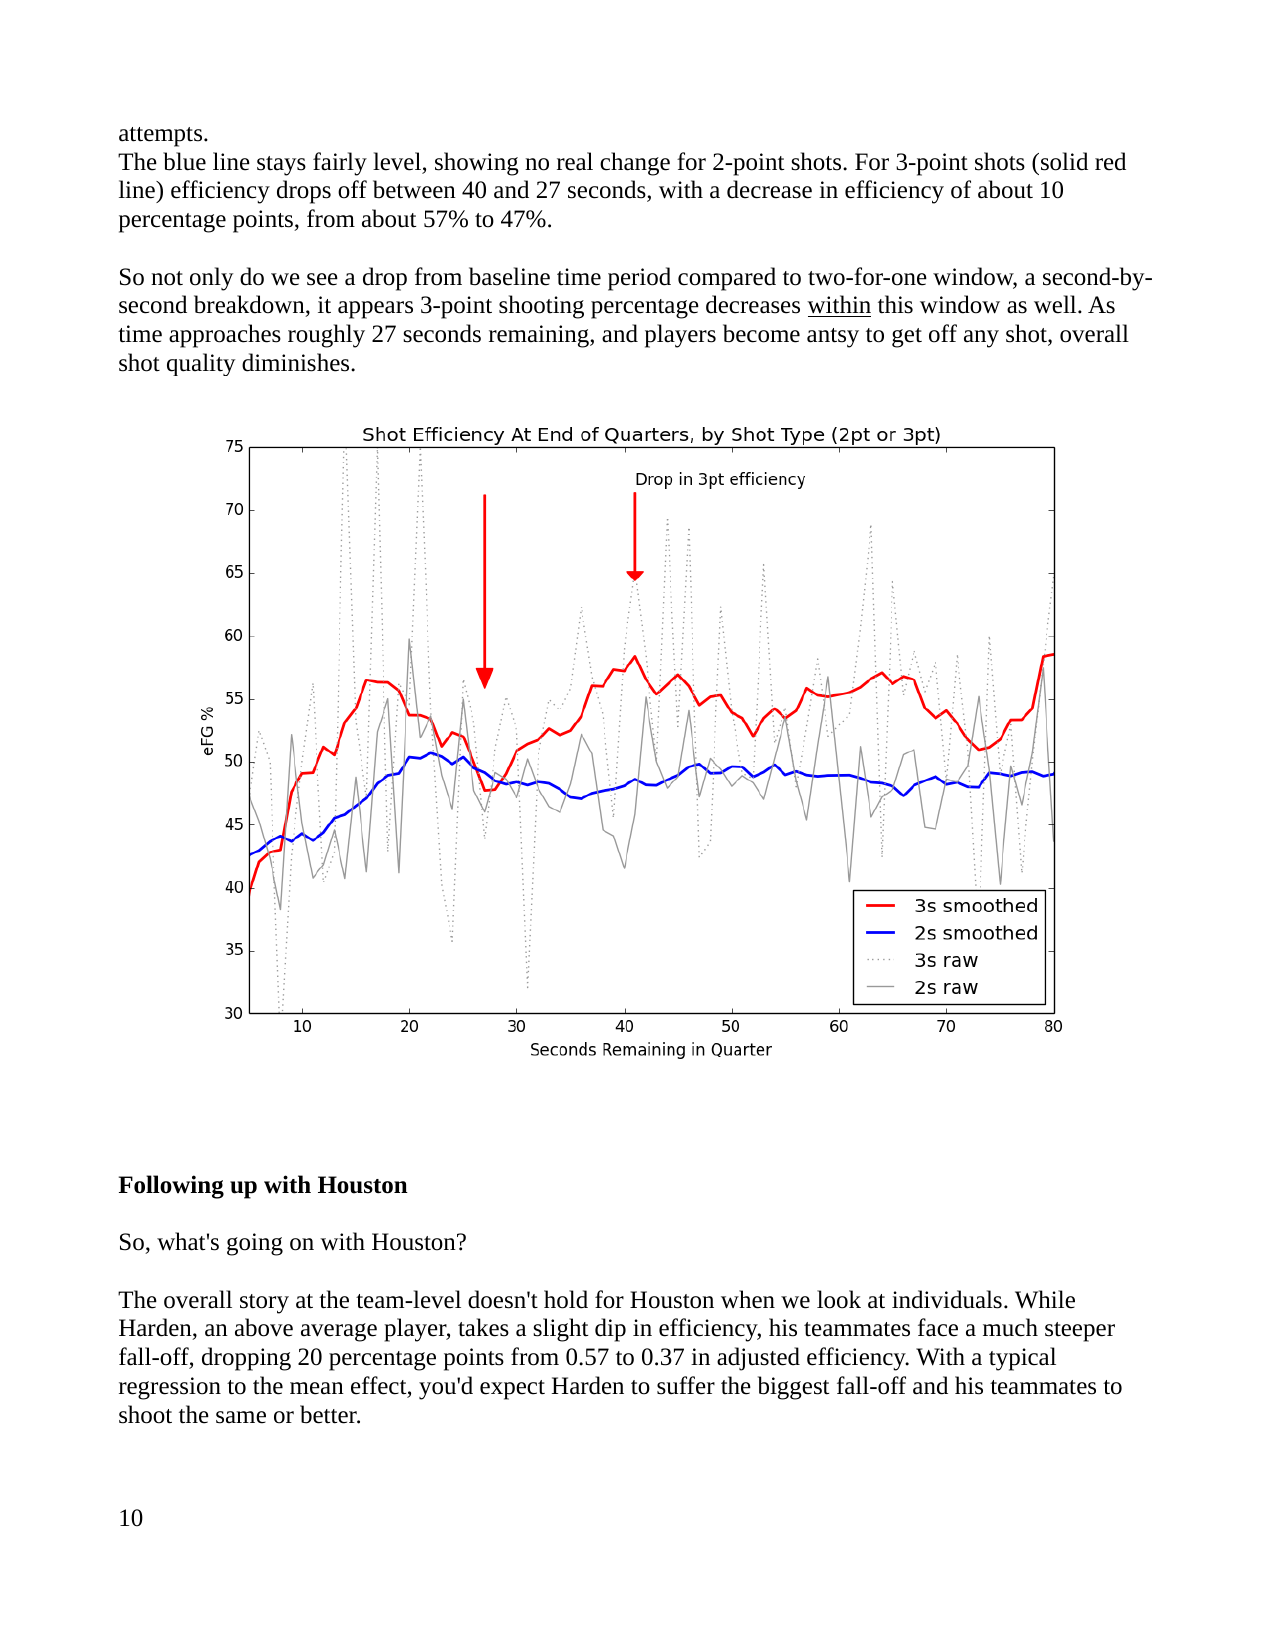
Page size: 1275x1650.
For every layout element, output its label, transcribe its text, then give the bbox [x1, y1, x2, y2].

text So not only do we see a drop from baseline time period compared to two-for-one window, a second-by-second breakdown, it appears 3-point shooting percentage decreases within this window as well. As time approaches roughly 27 seconds remaining, and players become antsy to get off any shot, overall shot quality diminishes. [118, 262, 1157, 376]
text Following up with Houston [118, 1170, 1157, 1198]
picture [118, 376, 1157, 1084]
text The blue line stays fairly level, showing no real change for 2-point shots. For 3-point shots (solid red line) efficiency drops off between 40 and 27 seconds, with a decrease in efficiency of about 10 percentage points, from about 57% to 47%. [118, 147, 1157, 233]
text The overall story at the team-level doesn't hold for Houston when we look at individuals. While Harden, an above average player, takes a slight dip in efficiency, his teammates face a much steeper fall-off, dropping 20 percentage points from 0.57 to 0.37 in adjusted efficiency. With a typical regression to the mean effect, you'd expect Harden to suffer the biggest fall-off and his teammates to shoot the same or better. [118, 1285, 1157, 1428]
text attempts. [118, 118, 1157, 147]
text So, what's going on with Houston? [118, 1227, 1157, 1256]
